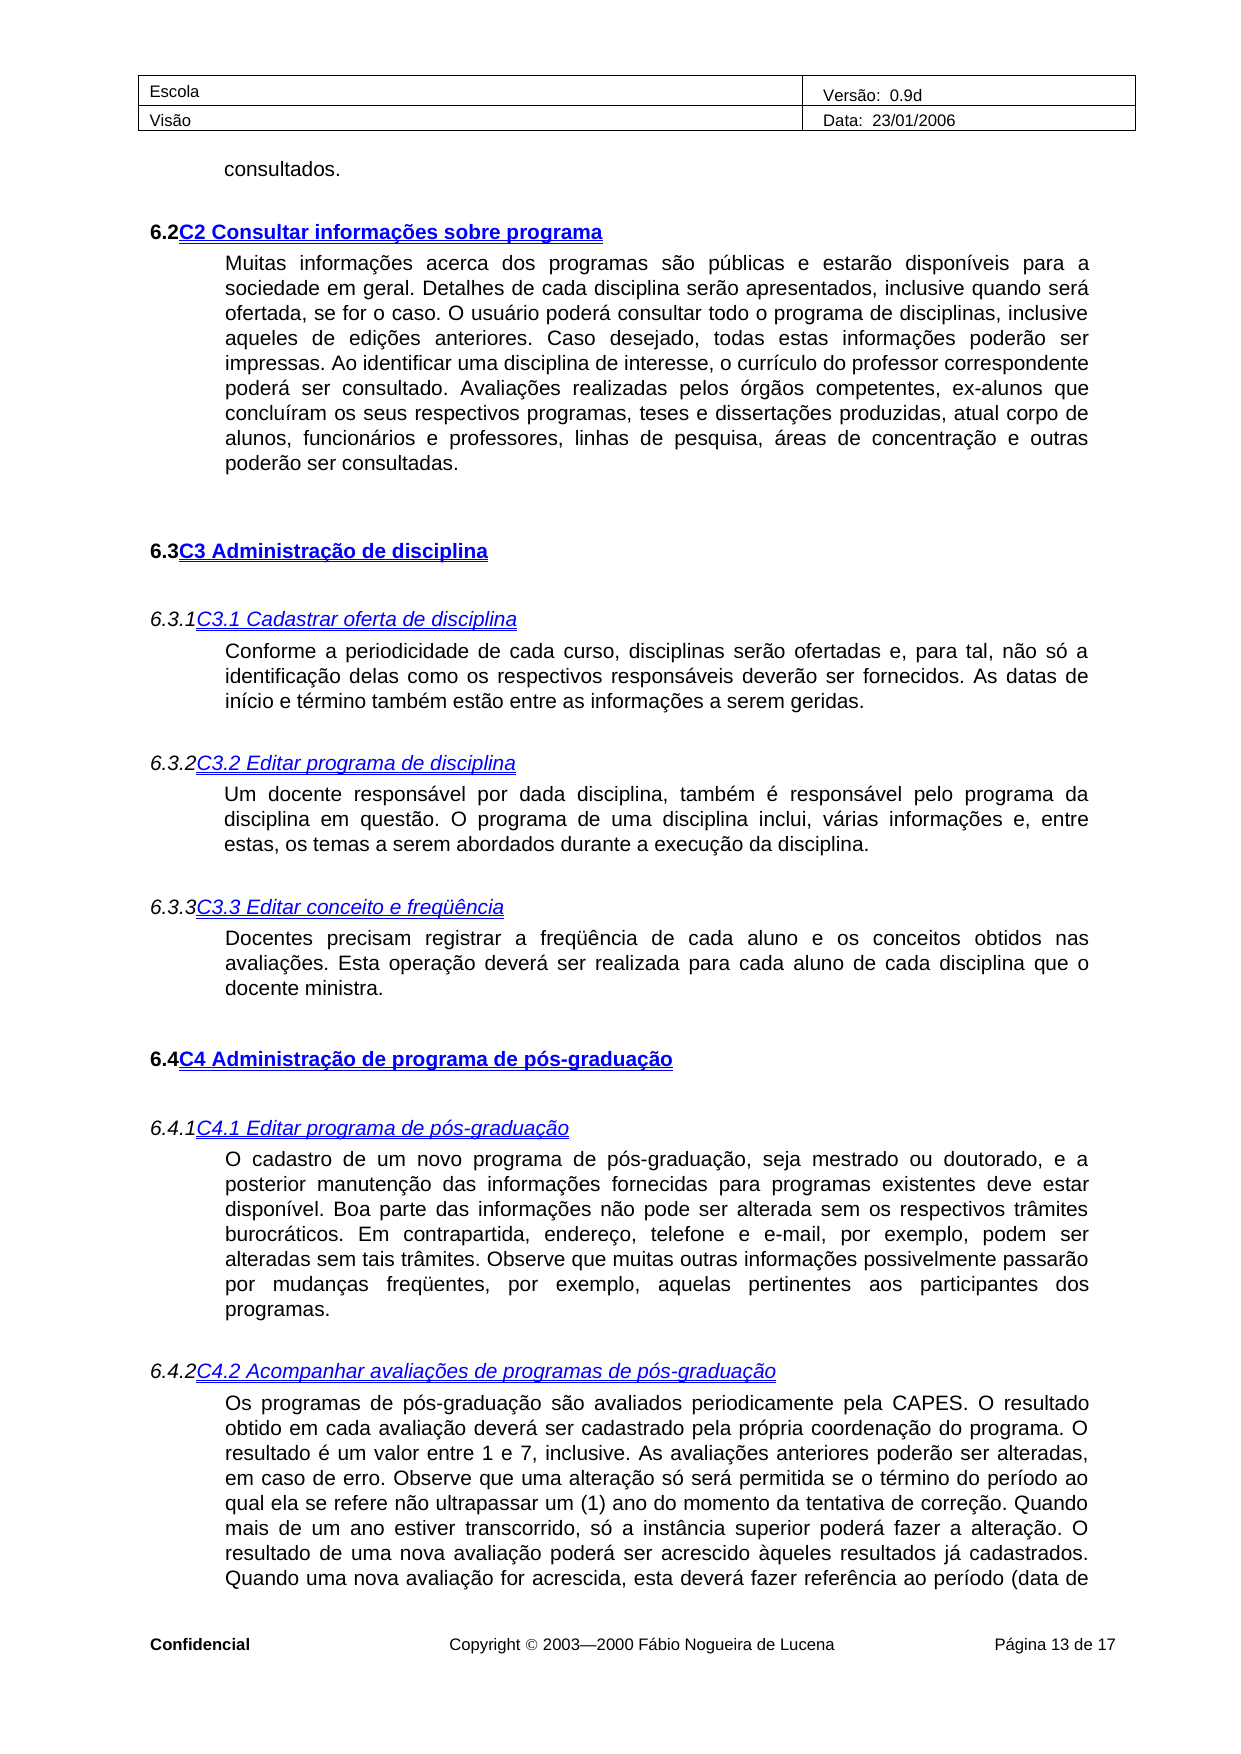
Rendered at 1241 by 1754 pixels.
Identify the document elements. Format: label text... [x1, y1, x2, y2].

text Muitas informações acerca dos programas são públicas e estarão disponíveis para a sociedade em geral. Detalhes de cada disciplina serão apresentados, inclusive quando será ofertada, se for o caso. O usuário poderá consultar todo o programa de disciplinas, inclusive aqueles de edições anteriores. Caso desejado, todas estas informações poderão ser impressas. Ao identificar uma disciplina de interesse, o currículo do professor correspondente poderá ser consultado. Avaliações realizadas pelos órgãos competentes, ex-alunos que concluíram os seus respectivos programas, teses e dissertações produzidas, atual corpo de alunos, funcionários e professores, linhas de pesquisa, áreas de concentração e outras poderão ser consultadas. [225, 250, 1090, 475]
subtitle C4 Administração de programa de pós-graduação [150, 1046, 1090, 1071]
subtitle C3 Administração de disciplina [150, 537, 1090, 562]
subtitle C3.2 Editar programa de disciplina [150, 750, 1090, 775]
subtitle C3.1 Cadastrar oferta de disciplina [150, 606, 1090, 631]
text Um docente responsável por dada disciplina, também é responsável pelo programa da disciplina em questão. O programa de uma disciplina inclui, várias informações e, entre estas, os temas a serem abordados durante a execução da disciplina. [224, 781, 1090, 856]
subtitle C3.3 Editar conceito e freqüência [150, 894, 1090, 919]
text Os programas de pós-graduação são avaliados periodicamente pela CAPES. O resultado obtido em cada avaliação deverá ser cadastrado pela própria coordenação do programa. O resultado é um valor entre 1 e 7, inclusive. As avaliações anteriores poderão ser alteradas, em caso de erro. Observe que uma alteração só será permitida se o término do período ao qual ela se refere não ultrapassar um (1) ano do momento da tentativa de correção. Quando mais de um ano estiver transcorrido, só a instância superior poderá fazer a alteração. O resultado de uma nova avaliação poderá ser acrescido àqueles resultados já cadastrados. Quando uma nova avaliação for acrescida, esta deverá fazer referência ao período (data de [225, 1389, 1090, 1589]
subtitle C4.1 Editar programa de pós-graduação [150, 1114, 1090, 1139]
subtitle C2 Consultar informações sobre programa [150, 219, 1090, 244]
text consultados. [224, 156, 1090, 181]
subtitle C4.2 Acompanhar avaliações de programas de pós-graduação [150, 1358, 1090, 1383]
text Conforme a periodicidade de cada curso, disciplinas serão ofertadas e, para tal, não só a identificação delas como os respectivos responsáveis deverão ser fornecidos. As datas de início e término também estão entre as informações a serem geridas. [225, 637, 1090, 712]
text O cadastro de um novo programa de pós-graduação, seja mestrado ou doutorado, e a posterior manutenção das informações fornecidas para programas existentes deve estar disponível. Boa parte das informações não pode ser alterada sem os respectivos trâmites burocráticos. Em contrapartida, endereço, telefone e e-mail, por exemplo, podem ser alteradas sem tais trâmites. Observe que muitas outras informações possivelmente passarão por mudanças freqüentes, por exemplo, aquelas pertinentes aos participantes dos programas. [225, 1146, 1090, 1321]
text Docentes precisam registrar a freqüência de cada aluno e os conceitos obtidos nas avaliações. Esta operação deverá ser realizada para cada aluno de cada disciplina que o docente ministra. [225, 925, 1090, 1000]
